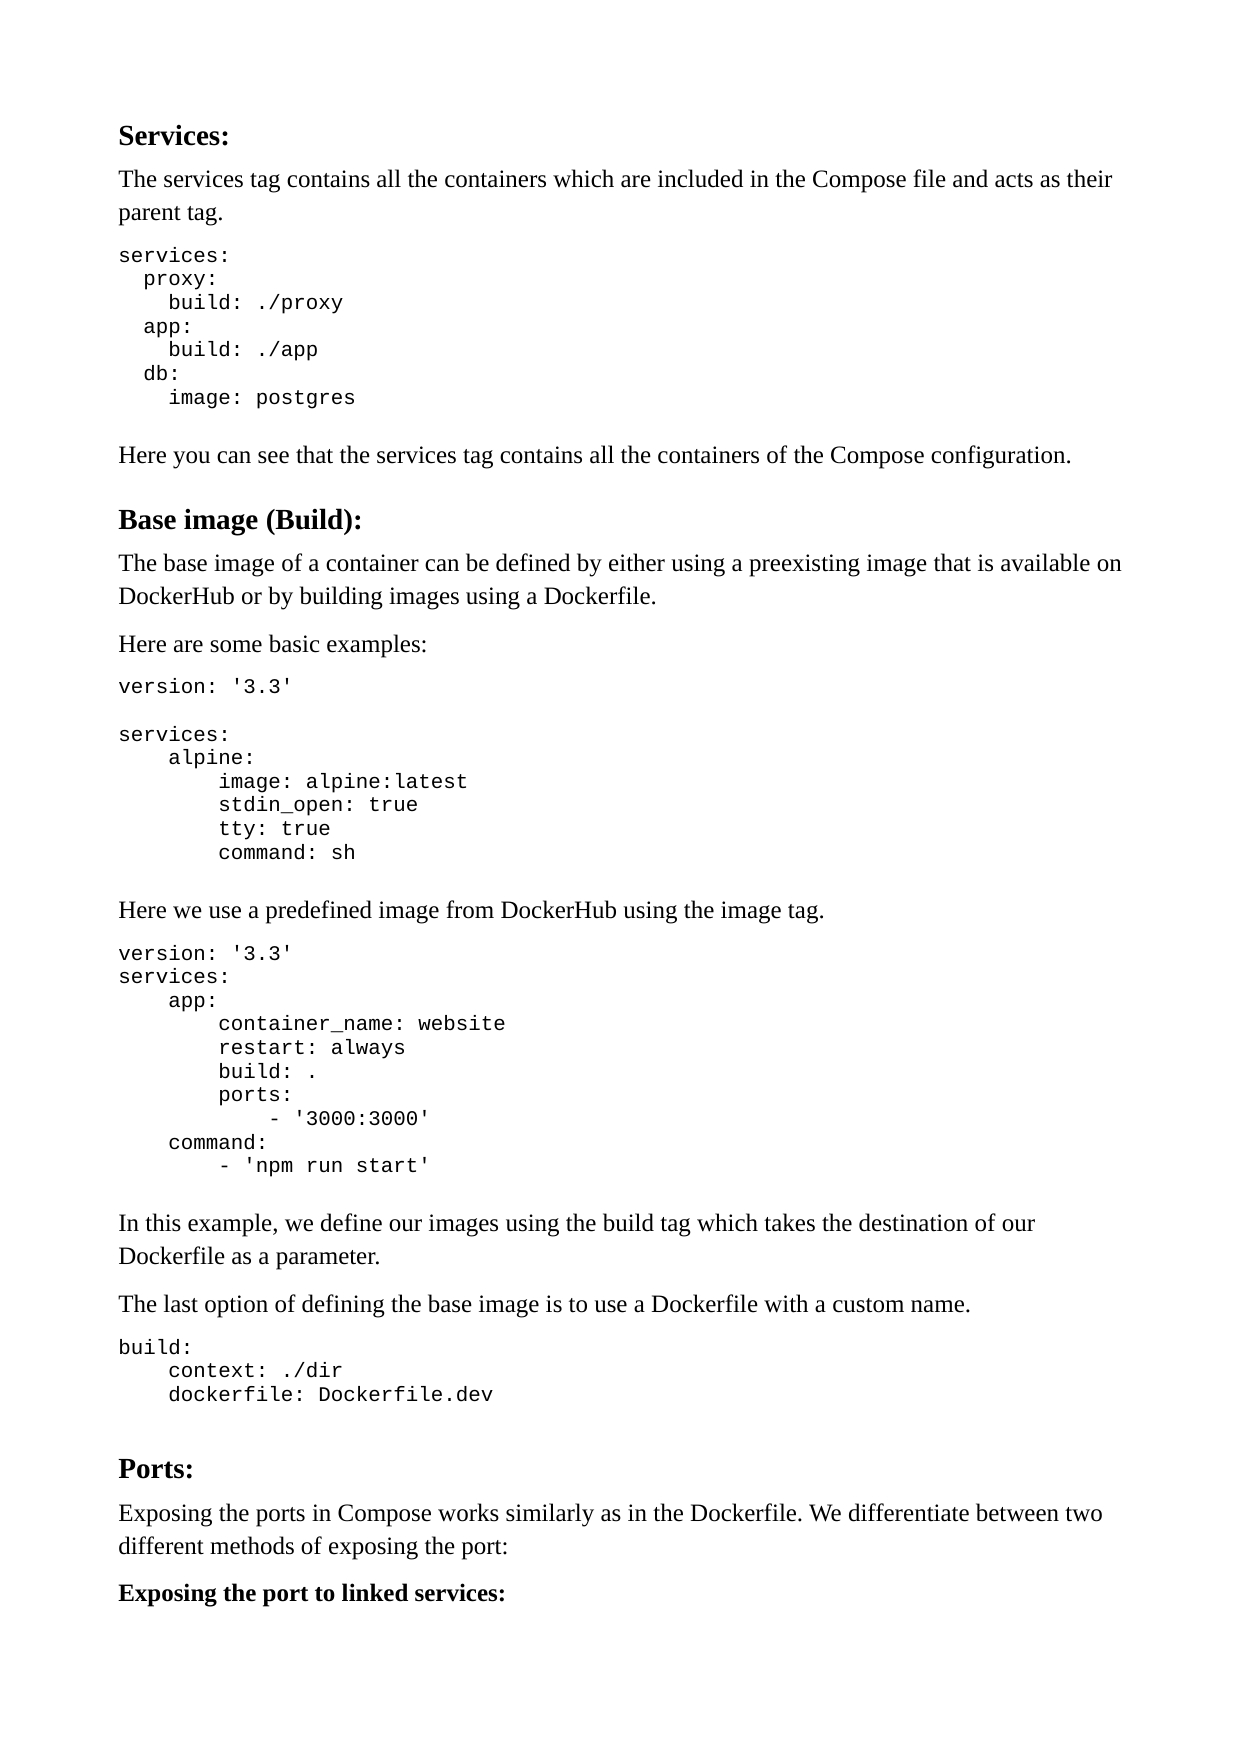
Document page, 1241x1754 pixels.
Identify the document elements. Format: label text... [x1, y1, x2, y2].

text The base image of a container can be defined by either using a preexisting image that is available on DockerHub or by building images using a Dockerfile. [118, 548, 1122, 610]
text command: sh [118, 842, 1122, 865]
text restart: always [118, 1037, 1122, 1061]
text build: [118, 1337, 1122, 1360]
text app: [118, 316, 1122, 339]
text build: . [118, 1061, 1122, 1084]
text image: postgres [118, 387, 1122, 410]
text The last option of defining the base image is to use a Dockerfile with a custom name. [118, 1289, 1122, 1318]
subtitle Services: [118, 118, 1122, 152]
text Here you can see that the services tag contains all the containers of the Compose configuration. [118, 440, 1122, 468]
text In this example, we define our images using the build tag which takes the destination of our Dockerfile as a parameter. [118, 1208, 1122, 1270]
text - '3000:3000' [118, 1108, 1122, 1132]
text command: [118, 1132, 1122, 1155]
text Exposing the ports in Compose works similarly as in the Dockerfile. We differentiate between two different methods of exposing the port: [118, 1498, 1122, 1559]
text context: ./dir [118, 1360, 1122, 1384]
text services: [118, 966, 1122, 990]
text container_name: website [118, 1013, 1122, 1037]
text Here are some basic examples: [118, 629, 1122, 657]
text services: [118, 723, 1122, 747]
text version: '3.3' [118, 942, 1122, 966]
text alpine: [118, 747, 1122, 771]
subtitle Ports: [118, 1452, 1122, 1485]
text services: [118, 245, 1122, 268]
text version: '3.3' [118, 676, 1122, 700]
text proxy: [118, 268, 1122, 292]
text build: ./proxy [118, 292, 1122, 316]
text image: alpine:latest [118, 771, 1122, 794]
text app: [118, 990, 1122, 1013]
text ports: [118, 1084, 1122, 1108]
text Here we use a predefined image from DockerHub using the image tag. [118, 895, 1122, 924]
text tty: true [118, 818, 1122, 842]
text - 'npm run start' [118, 1155, 1122, 1179]
text db: [118, 363, 1122, 387]
text Exposing the port to linked services: [118, 1578, 1122, 1607]
subtitle Base image (Build): [118, 502, 1122, 536]
text build: ./app [118, 339, 1122, 363]
text The services tag contains all the containers which are included in the Compose file and acts as their parent tag. [118, 164, 1122, 226]
text dockerfile: Dockerfile.dev [118, 1384, 1122, 1408]
text stdin_open: true [118, 794, 1122, 818]
